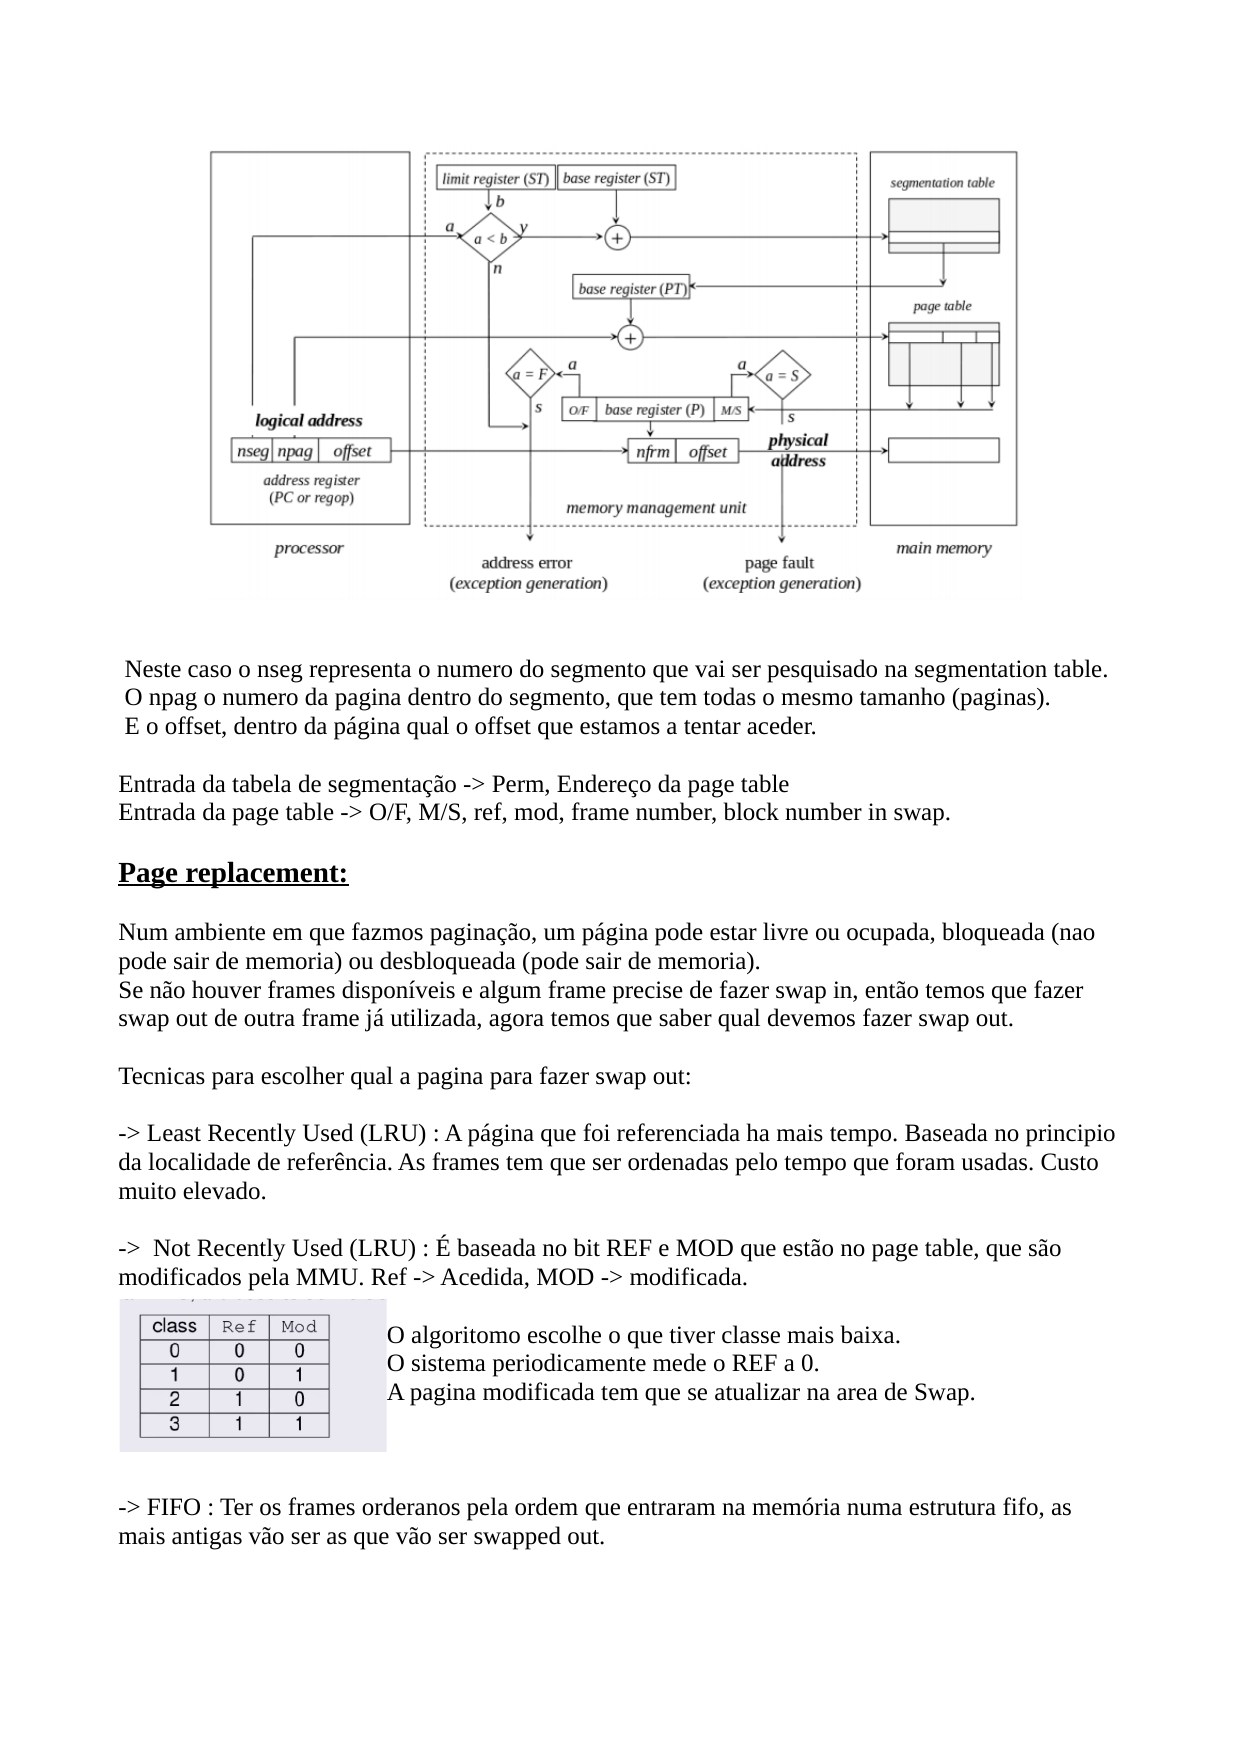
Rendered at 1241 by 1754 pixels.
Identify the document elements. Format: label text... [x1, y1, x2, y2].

picture [119, 1299, 387, 1452]
text O sistema periodicamente mede o REF a 0. [387, 1348, 1122, 1377]
text O algoritomo escolhe o que tiver classe mais baixa. [387, 1320, 1122, 1348]
text E o offset, dentro da página qual o offset que estamos a tentar aceder. [118, 711, 1122, 740]
text -> FIFO : Ter os frames orderanos pela ordem que entraram na memória numa estrutura fifo, as mais antigas vão ser as que vão ser swapped out. [118, 1492, 1122, 1550]
text Num ambiente em que fazmos paginação, um página pode estar livre ou ocupada, bloqueada (nao pode sair de memoria) ou desbloqueada (pode sair de memoria). [118, 917, 1122, 975]
text Page replacement: [118, 855, 1122, 888]
text -> Least Recently Used (LRU) : A página que foi referenciada ha mais tempo. Baseada no principio da localidade de referência. As frames tem que ser ordenadas pelo tempo que foram usadas. Custo muito elevado. [118, 1118, 1122, 1205]
text Entrada da page table -> O/F, M/S, ref, mod, frame number, block number in swap. [118, 797, 1122, 826]
text A pagina modificada tem que se atualizar na area de Swap. [387, 1377, 1122, 1406]
text O npag o numero da pagina dentro do segmento, que tem todas o mesmo tamanho (paginas). [118, 682, 1122, 711]
text Neste caso o nseg representa o numero do segmento que vai ser pesquisado na segmentation table. [118, 654, 1122, 682]
picture [176, 116, 1044, 625]
text -> Not Recently Used (LRU) : É baseada no bit REF e MOD que estão no page table, que são modificados pela MMU. Ref -> Acedida, MOD -> modificada. [118, 1233, 1122, 1291]
text Entrada da tabela de segmentação -> Perm, Endereço da page table [118, 769, 1122, 797]
text Tecnicas para escolher qual a pagina para fazer swap out: [118, 1061, 1122, 1090]
text Se não houver frames disponíveis e algum frame precise de fazer swap in, então temos que fazer swap out de outra frame já utilizada, agora temos que saber qual devemos fazer swap out. [118, 975, 1122, 1032]
